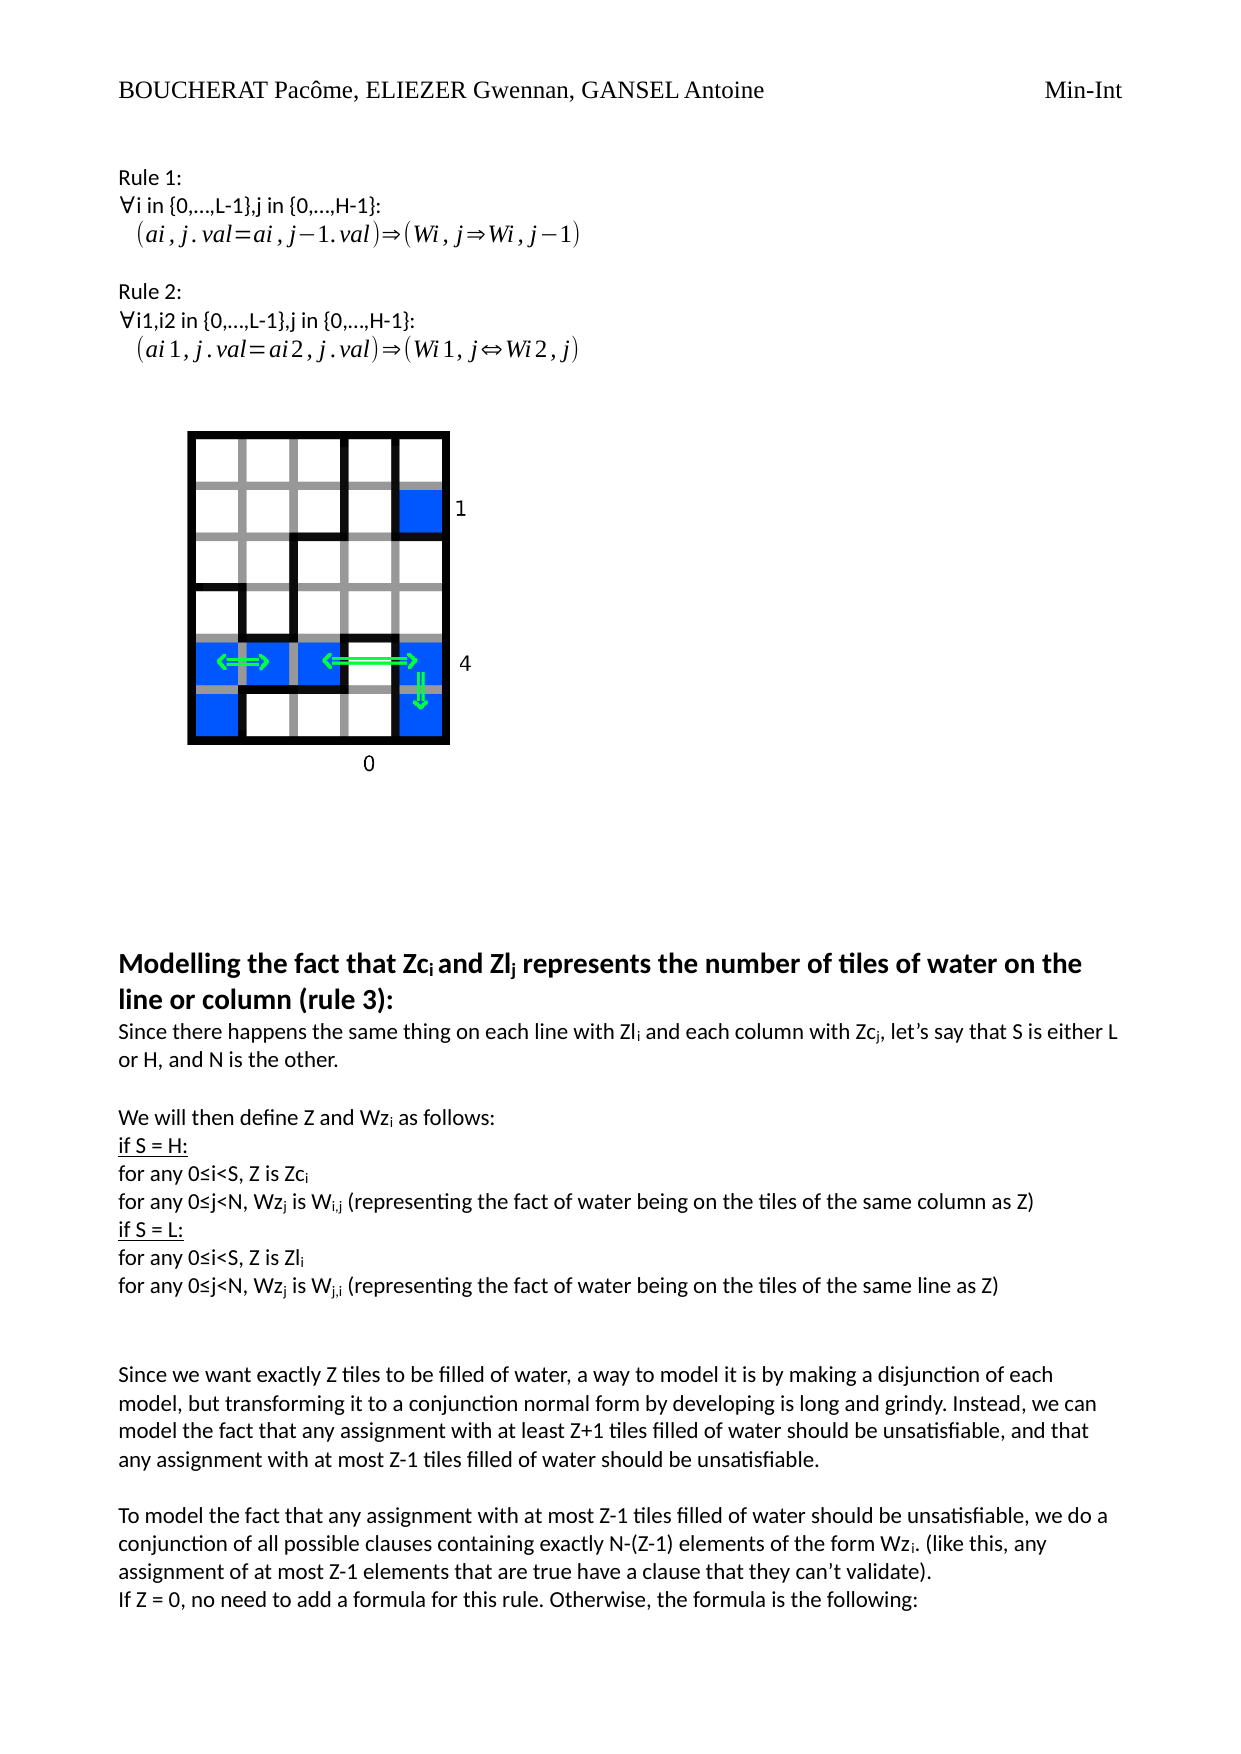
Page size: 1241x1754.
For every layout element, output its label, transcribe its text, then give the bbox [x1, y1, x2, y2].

subtitle Modelling the fact that Zci and Zlj represents the number of tiles of water on the line or column (rule 3): [118, 946, 1122, 1017]
text To model the fact that any assignment with at most Z-1 tiles filled of water should be unsatisfiable, we do a conjunction of all possible clauses containing exactly N-(Z-1) elements of the form Wzi. (like this, any assignment of at most Z-1 elements that are true have a clause that they can’t validate). [118, 1501, 1122, 1585]
text if S = L: [118, 1216, 1122, 1243]
text ∀i in {0,…,L-1},j in {0,…,H-1}: [118, 191, 1122, 219]
text Since we want exactly Z tiles to be filled of water, a way to model it is by making a disjunction of each model, but transforming it to a conjunction normal form by developing is long and grindy. Instead, we can model the fact that any assignment with at least Z+1 tiles filled of water should be unsatisfiable, and that any assignment with at most Z-1 tiles filled of water should be unsatisfiable. [118, 1361, 1122, 1473]
text Rule 2: [118, 277, 1122, 306]
text for any 0≤i<S, Z is Zli [118, 1243, 1122, 1272]
text ∀i1,i2 in {0,…,L-1},j in {0,…,H-1}: [118, 306, 1122, 334]
text for any 0≤i<S, Z is Zci [118, 1159, 1122, 1187]
text We will then define Z and Wzi as follows: [118, 1103, 1122, 1131]
text for any 0≤j<N, Wzj is Wj,i (representing the fact of water being on the tiles of the same line as Z) [118, 1272, 1122, 1299]
text Rule 1: [118, 163, 1122, 191]
text if S = H: [118, 1131, 1122, 1159]
picture [126, 420, 529, 781]
text for any 0≤j<N, Wzj is Wi,j (representing the fact of water being on the tiles of the same column as Z) [118, 1187, 1122, 1216]
text If Z = 0, no need to add a formula for this rule. Otherwise, the formula is the following: [118, 1585, 1122, 1613]
text Since there happens the same thing on each line with Zli and each column with Zcj, let’s say that S is either L or H, and N is the other. [118, 1017, 1122, 1073]
